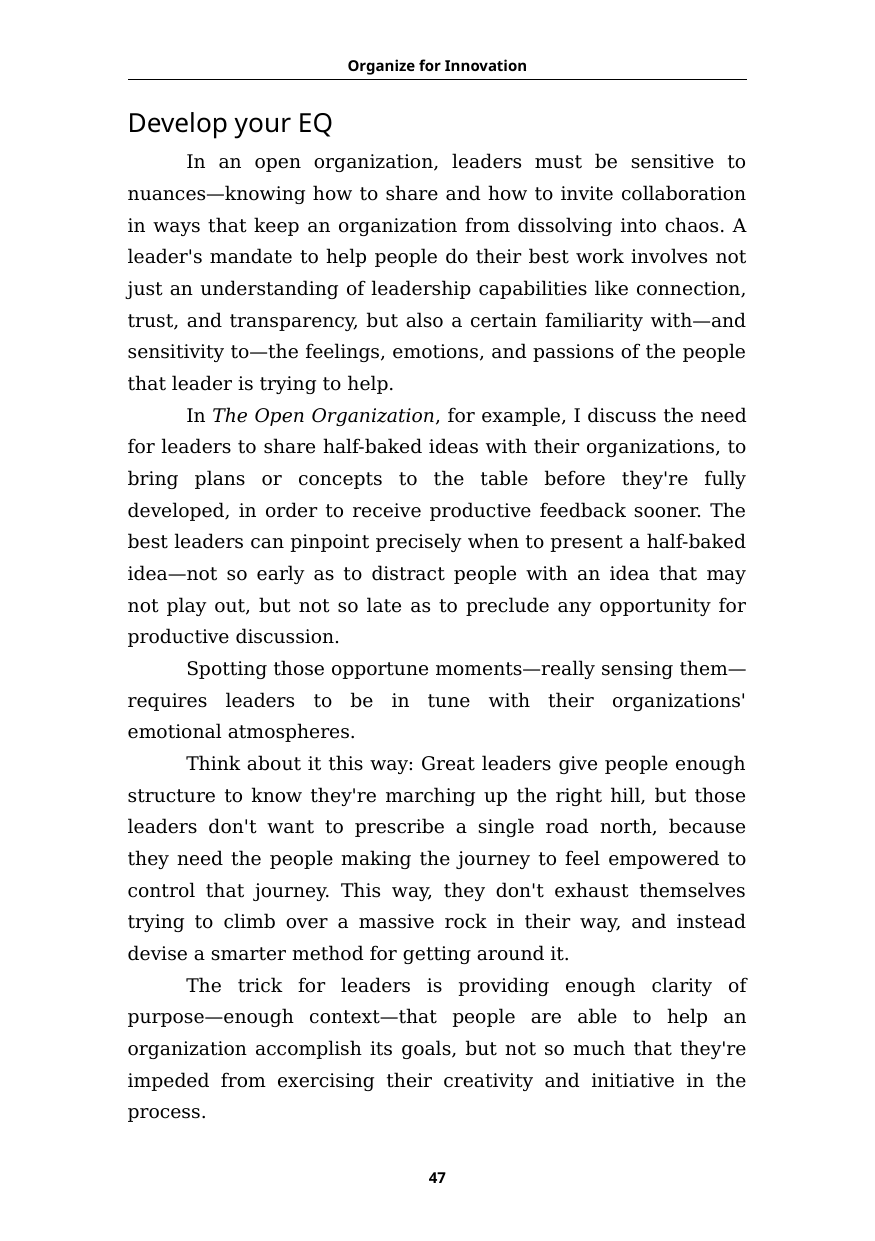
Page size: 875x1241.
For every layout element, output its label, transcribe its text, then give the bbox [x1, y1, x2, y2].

text In The Open Organization, for example, I discuss the need for leaders to share half-baked ideas with their organizations, to bring plans or concepts to the table before they're fully developed, in order to receive productive feedback sooner. The best leaders can pinpoint precisely when to present a half-baked idea—not so early as to distract people with an idea that may not play out, but not so late as to preclude any opportunity for productive discussion. [127, 405, 747, 648]
subtitle Develop your EQ [127, 109, 747, 139]
text The trick for leaders is providing enough clarity of purpose—enough context—that people are able to help an organization accomplish its goals, but not so much that they're impeded from exercising their creativity and initiative in the process. [127, 975, 747, 1123]
text In an open organization, leaders must be sensitive to nuances—knowing how to share and how to invite collaboration in ways that keep an organization from dissolving into chaos. A leader's mandate to help people do their best work involves not just an understanding of leadership capabilities like connection, trust, and transparency, but also a certain familiarity with—and sensitivity to—the feelings, emotions, and passions of the people that leader is trying to help. [127, 152, 747, 395]
text Think about it this way: Great leaders give people enough structure to know they're marching up the right hill, but those leaders don't want to prescribe a single road north, because they need the people making the journey to feel empowered to control that journey. This way, they don't exhaust themselves trying to climb over a massive rock in their way, and instead devise a smarter method for getting around it. [127, 753, 747, 965]
text Spotting those opportune moments—really sensing them—requires leaders to be in tune with their organizations' emotional atmospheres. [127, 658, 747, 743]
